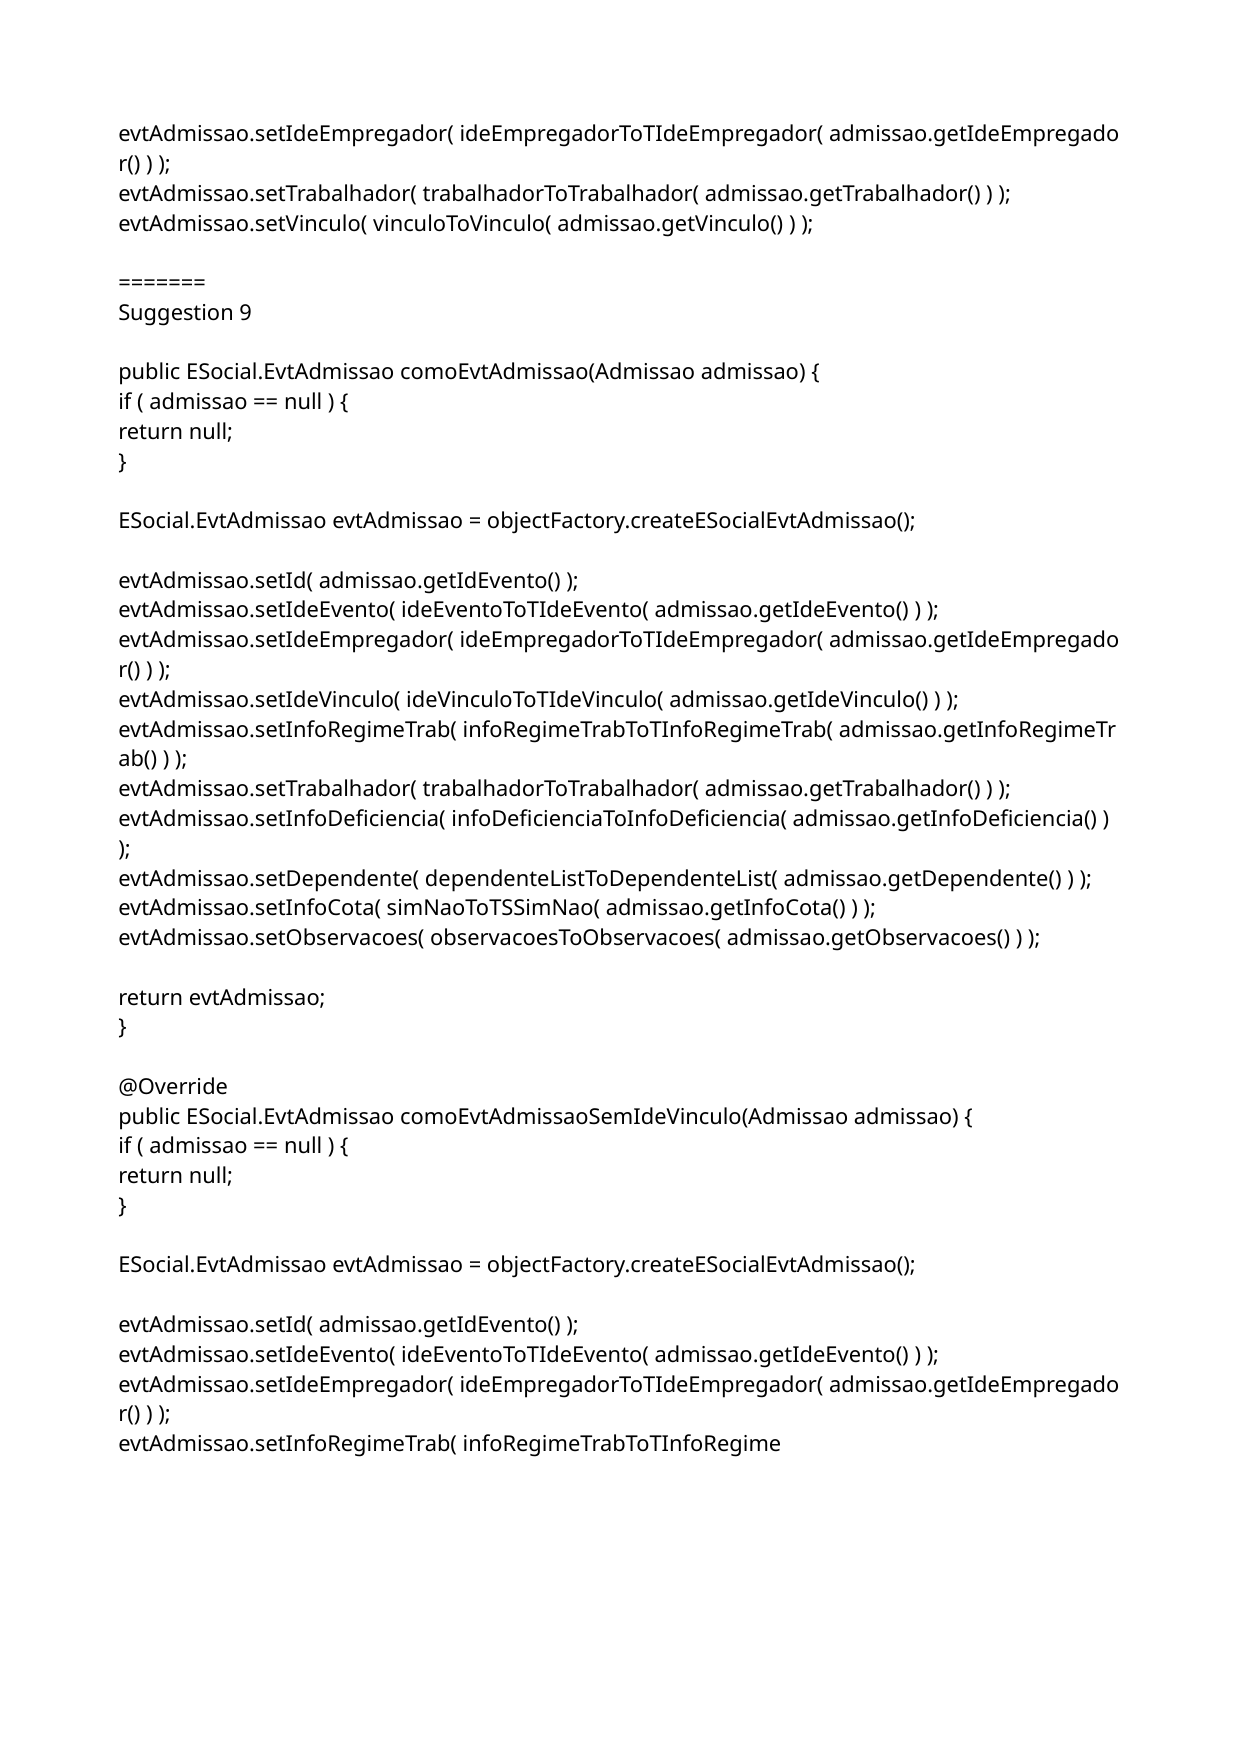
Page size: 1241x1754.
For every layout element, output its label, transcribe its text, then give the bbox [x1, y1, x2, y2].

text } [118, 446, 1122, 475]
text public ESocial.EvtAdmissao comoEvtAdmissao(Admissao admissao) { [118, 356, 1122, 386]
text if ( admissao == null ) { [118, 386, 1122, 416]
text evtAdmissao.setTrabalhador( trabalhadorToTrabalhador( admissao.getTrabalhador() ) ); [118, 178, 1122, 207]
text @Override [118, 1071, 1122, 1101]
text evtAdmissao.setIdeEmpregador( ideEmpregadorToTIdeEmpregador( admissao.getIdeEmpregador() ) ); [118, 624, 1122, 684]
text evtAdmissao.setTrabalhador( trabalhadorToTrabalhador( admissao.getTrabalhador() ) ); [118, 773, 1122, 803]
text evtAdmissao.setVinculo( vinculoToVinculo( admissao.getVinculo() ) ); [118, 207, 1122, 237]
text return null; [118, 416, 1122, 446]
text } [118, 1011, 1122, 1041]
text Suggestion 9 [118, 297, 1122, 327]
text } [118, 1190, 1122, 1220]
text evtAdmissao.setId( admissao.getIdEvento() ); [118, 1309, 1122, 1339]
text evtAdmissao.setInfoCota( simNaoToTSSimNao( admissao.getInfoCota() ) ); [118, 892, 1122, 922]
text return evtAdmissao; [118, 982, 1122, 1011]
text evtAdmissao.setIdeEvento( ideEventoToTIdeEvento( admissao.getIdeEvento() ) ); [118, 594, 1122, 624]
text evtAdmissao.setIdeEmpregador( ideEmpregadorToTIdeEmpregador( admissao.getIdeEmpregador() ) ); [118, 118, 1122, 178]
text if ( admissao == null ) { [118, 1130, 1122, 1160]
text evtAdmissao.setId( admissao.getIdEvento() ); [118, 564, 1122, 594]
text ======= [118, 267, 1122, 297]
text ESocial.EvtAdmissao evtAdmissao = objectFactory.createESocialEvtAdmissao(); [118, 505, 1122, 535]
text evtAdmissao.setInfoRegimeTrab( infoRegimeTrabToTInfoRegimeTrab( admissao.getInfoRegimeTrab() ) ); [118, 713, 1122, 773]
text evtAdmissao.setIdeEmpregador( ideEmpregadorToTIdeEmpregador( admissao.getIdeEmpregador() ) ); [118, 1368, 1122, 1428]
text public ESocial.EvtAdmissao comoEvtAdmissaoSemIdeVinculo(Admissao admissao) { [118, 1101, 1122, 1130]
text ESocial.EvtAdmissao evtAdmissao = objectFactory.createESocialEvtAdmissao(); [118, 1249, 1122, 1279]
text return null; [118, 1160, 1122, 1190]
text evtAdmissao.setObservacoes( observacoesToObservacoes( admissao.getObservacoes() ) ); [118, 922, 1122, 952]
text evtAdmissao.setIdeVinculo( ideVinculoToTIdeVinculo( admissao.getIdeVinculo() ) ); [118, 684, 1122, 713]
text evtAdmissao.setInfoDeficiencia( infoDeficienciaToInfoDeficiencia( admissao.getInfoDeficiencia() ) ); [118, 803, 1122, 862]
text evtAdmissao.setDependente( dependenteListToDependenteList( admissao.getDependente() ) ); [118, 862, 1122, 892]
text evtAdmissao.setIdeEvento( ideEventoToTIdeEvento( admissao.getIdeEvento() ) ); [118, 1339, 1122, 1368]
text evtAdmissao.setInfoRegimeTrab( infoRegimeTrabToTInfoRegime [118, 1428, 1122, 1458]
